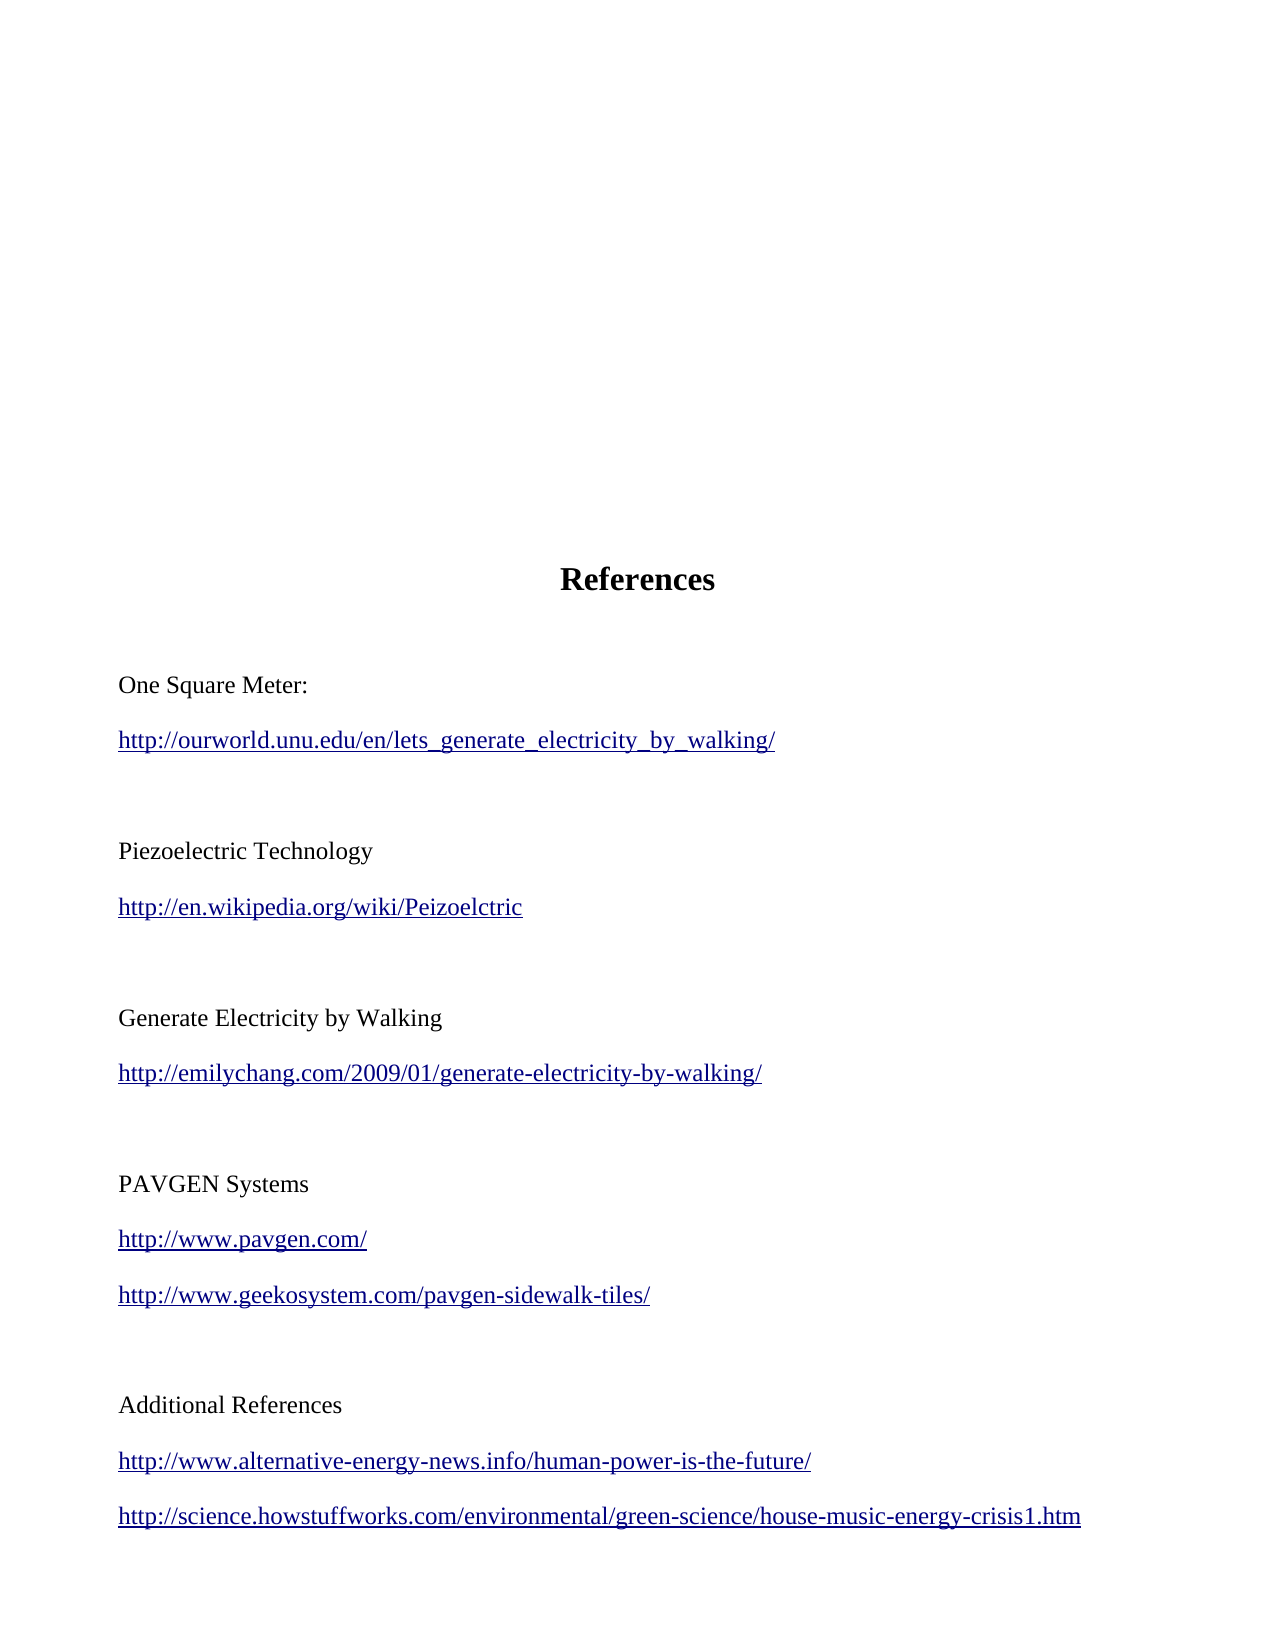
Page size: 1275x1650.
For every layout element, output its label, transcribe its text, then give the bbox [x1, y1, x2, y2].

text One Square Meter: [118, 671, 1157, 699]
text Piezoelectric Technology [118, 837, 1157, 865]
text http://en.wikipedia.org/wiki/Peizoelctric [118, 893, 1157, 921]
text Additional References [118, 1392, 1157, 1419]
text http://www.pavgen.com/ [118, 1225, 1157, 1253]
text http://www.alternative-energy-news.info/human-power-is-the-future/ http://science.howstuffworks.com/environmental/green-science/house-music-energy-crisis1.htm [118, 1447, 1157, 1530]
text http://www.geekosystem.com/pavgen-sidewalk-tiles/ [118, 1281, 1157, 1308]
text http://emilychang.com/2009/01/generate-electricity-by-walking/ [118, 1059, 1157, 1087]
text PAVGEN Systems [118, 1170, 1157, 1198]
text Generate Electricity by Walking [118, 1004, 1157, 1031]
text References [118, 561, 1157, 597]
text http://ourworld.unu.edu/en/lets_generate_electricity_by_walking/ [118, 727, 1157, 754]
